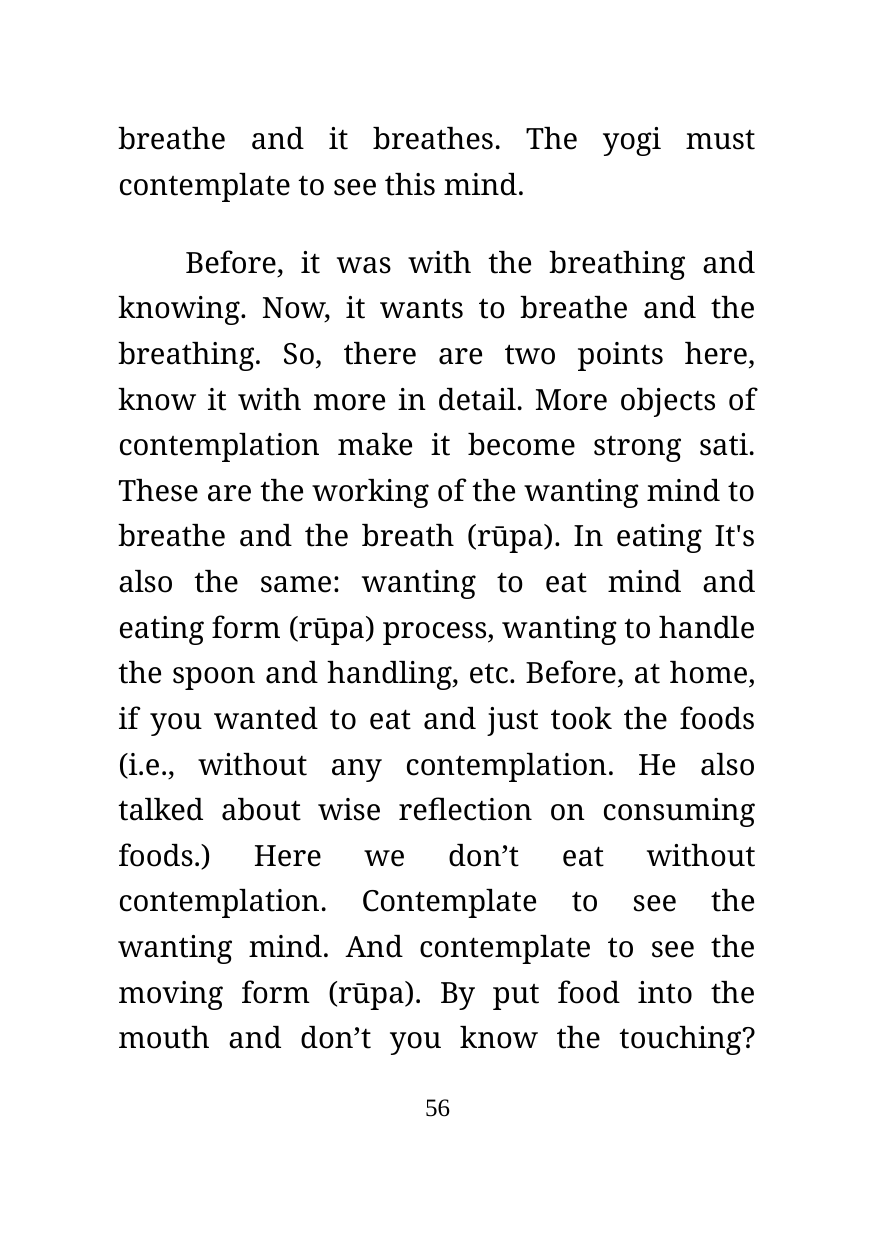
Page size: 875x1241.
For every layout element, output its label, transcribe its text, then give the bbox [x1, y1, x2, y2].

text breathe and it breathes. The yogi must contemplate to see this mind. [118, 118, 756, 203]
text Before, it was with the breathing and knowing. Now, it wants to breathe and the breathing. So, there are two points here, know it with more in detail. More objects of contemplation make it become strong sati. These are the working of the wanting mind to breathe and the breath (rūpa). In eating It's also the same: wanting to eat mind and eating form (rūpa) process, wanting to handle the spoon and handling, etc. Before, at home, if you wanted to eat and just took the foods (i.e., without any contemplation. He also talked about wise reflection on consuming foods.) Here we don’t eat without contemplation. Contemplate to see the wanting mind. And contemplate to see the moving form (rūpa). By put food into the mouth and don’t you know the touching? [118, 242, 756, 1057]
